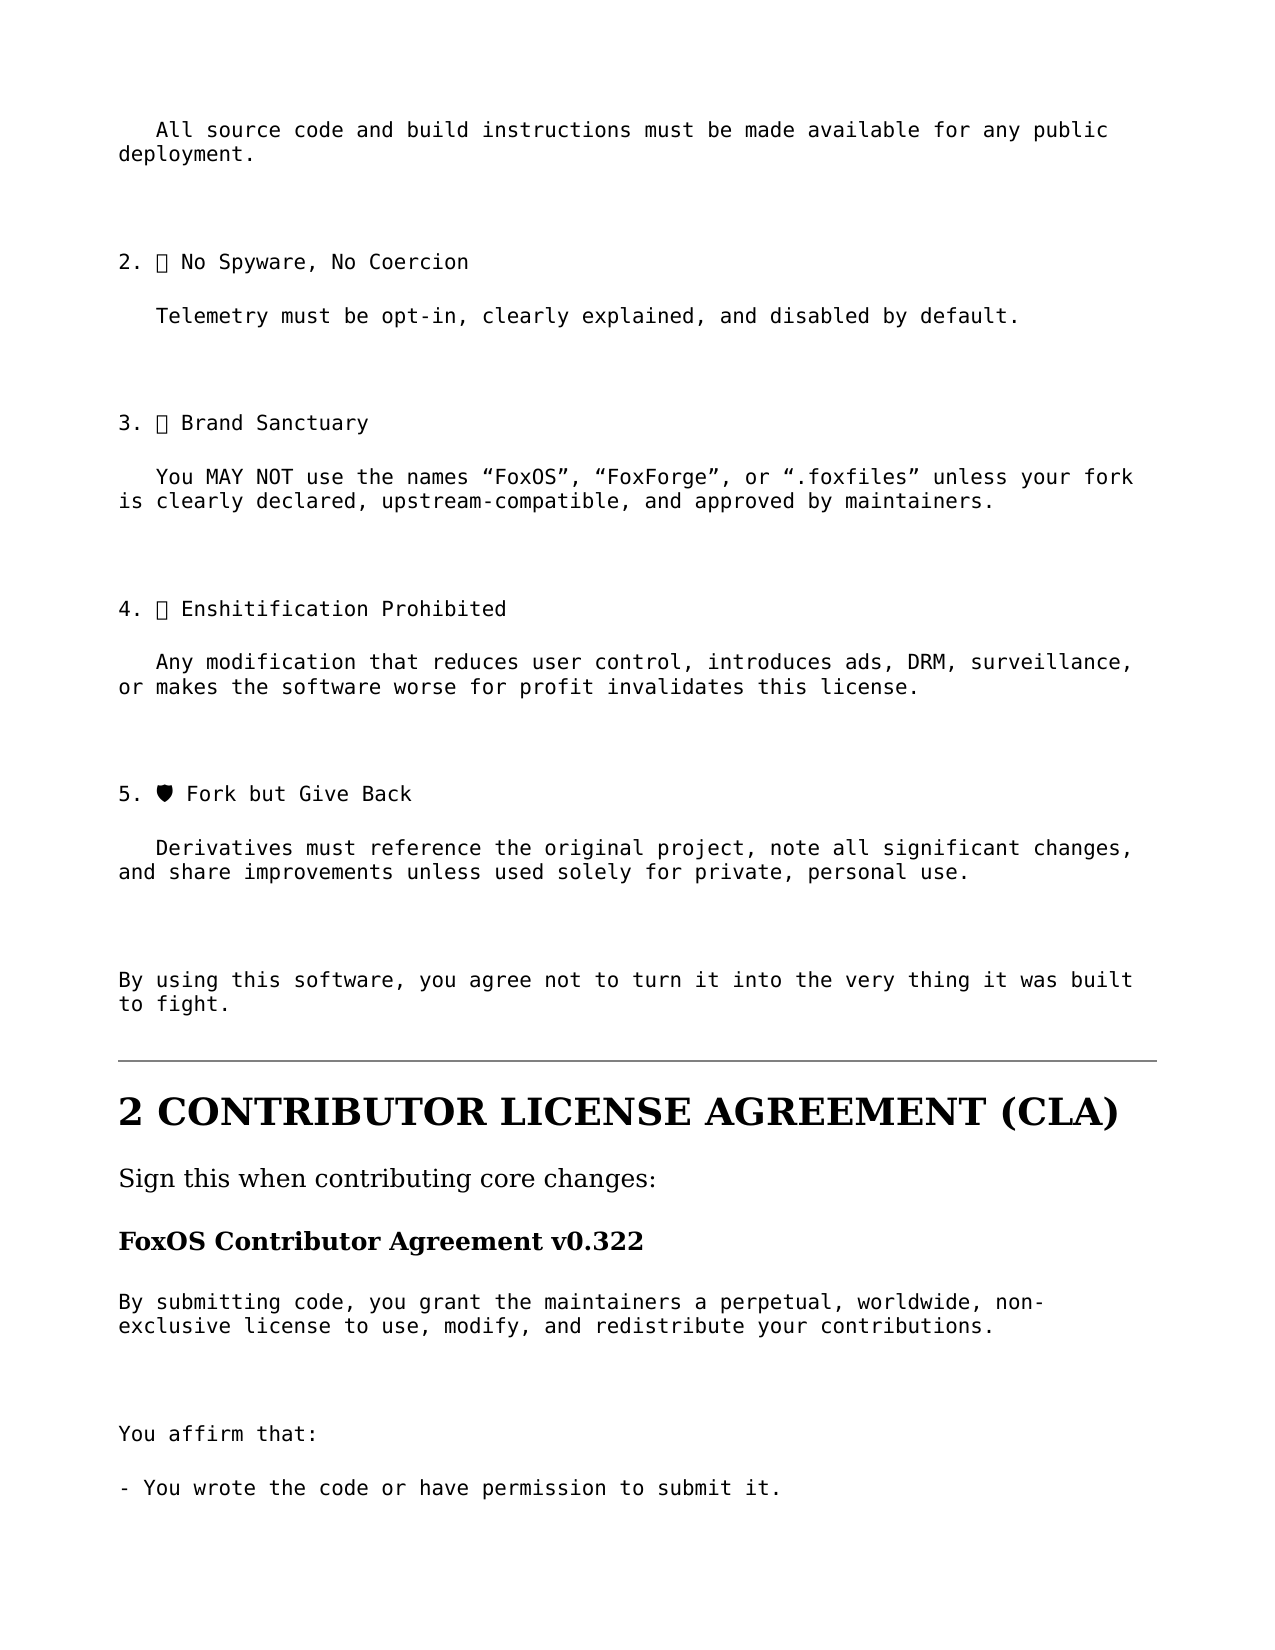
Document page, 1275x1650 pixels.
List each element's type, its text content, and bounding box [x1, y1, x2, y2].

text You MAY NOT use the names “FoxOS”, “FoxForge”, or “.foxfiles” unless your fork is clearly declared, upstream-compatible, and approved by maintainers. [118, 465, 1157, 513]
text 2. 🔌 No Spyware, No Coercion [118, 250, 1157, 274]
subtitle 2️⃣ CONTRIBUTOR LICENSE AGREEMENT (CLA) [118, 1090, 1157, 1134]
text - You wrote the code or have permission to submit it. [118, 1476, 1157, 1500]
text Telemetry must be opt-in, clearly explained, and disabled by default. [118, 304, 1157, 328]
text You affirm that: [118, 1422, 1157, 1446]
text Sign this when contributing core changes: [118, 1164, 1157, 1193]
text 3. 🦊 Brand Sanctuary [118, 411, 1157, 435]
text Any modification that reduces user control, introduces ads, DRM, surveillance, or makes the software worse for profit invalidates this license. [118, 650, 1157, 699]
text 5. 🛡 Fork but Give Back [118, 782, 1157, 806]
text FoxOS Contributor Agreement v0.322 [118, 1227, 1157, 1256]
text By submitting code, you grant the maintainers a perpetual, worldwide, non-exclusive license to use, modify, and redistribute your contributions. [118, 1290, 1157, 1338]
text Derivatives must reference the original project, note all significant changes, and share improvements unless used solely for private, personal use. [118, 836, 1157, 884]
text 4. 🔥 Enshitification Prohibited [118, 597, 1157, 621]
text By using this software, you agree not to turn it into the very thing it was built to fight. [118, 968, 1157, 1016]
text All source code and build instructions must be made available for any public deployment. [118, 118, 1157, 167]
